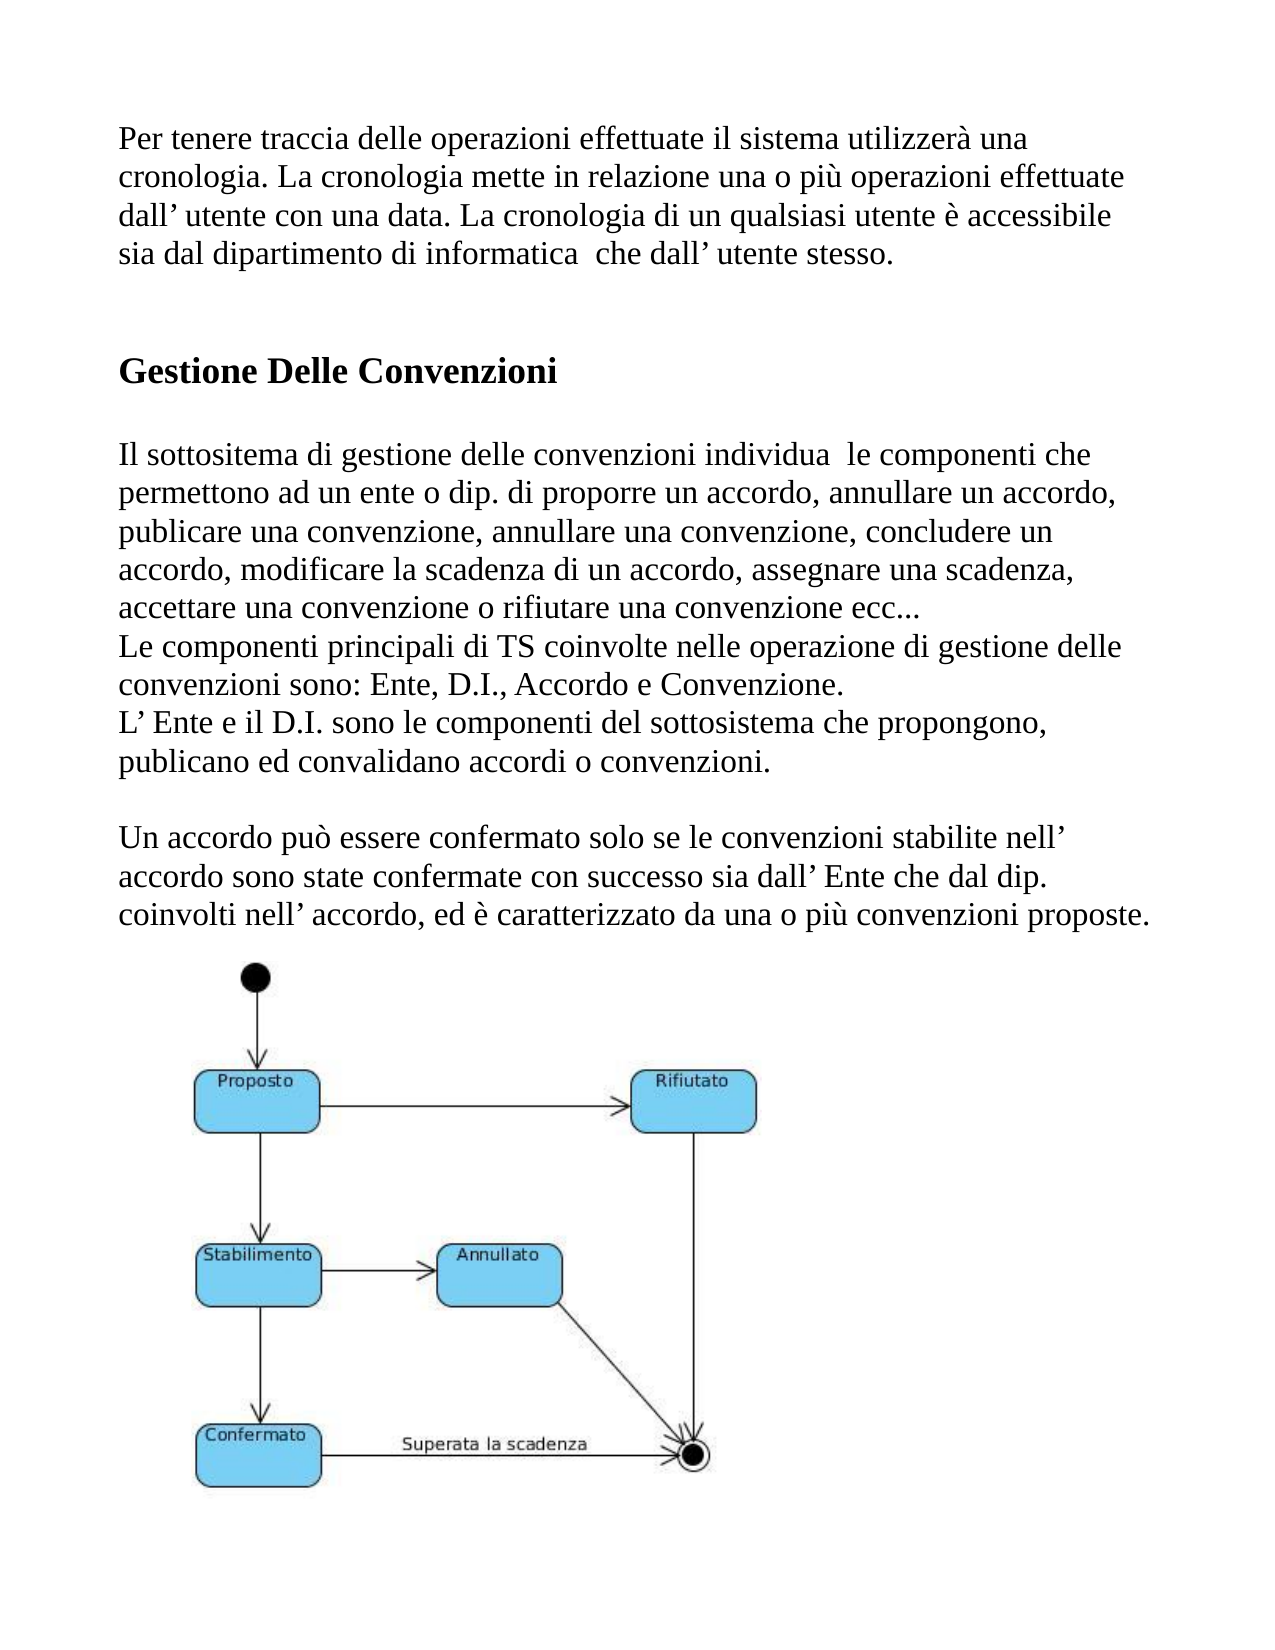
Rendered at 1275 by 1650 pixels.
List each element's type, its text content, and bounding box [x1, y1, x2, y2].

text Un accordo può essere confermato solo se le convenzioni stabilite nell’ accordo sono state confermate con successo sia dall’ Ente che dal dip. coinvolti nell’ accordo, ed è caratterizzato da una o più convenzioni proposte. [118, 818, 1157, 933]
text Per tenere traccia delle operazioni effettuate il sistema utilizzerà una cronologia. La cronologia mette in relazione una o più operazioni effettuate dall’ utente con una data. La cronologia di un qualsiasi utente è accessibile sia dal dipartimento di informatica che dall’ utente stesso. [118, 118, 1157, 271]
text Le componenti principali di TS coinvolte nelle operazione di gestione delle convenzioni sono: Ente, D.I., Accordo e Convenzione. [118, 626, 1157, 703]
text L’ Ente e il D.I. sono le componenti del sottosistema che propongono, publicano ed convalidano accordi o convenzioni. [118, 703, 1157, 779]
picture [191, 961, 762, 1549]
text Il sottositema di gestione delle convenzioni individua le componenti che permettono ad un ente o dip. di proporre un accordo, annullare un accordo, publicare una convenzione, annullare una convenzione, concludere un accordo, modificare la scadenza di un accordo, assegnare una scadenza, accettare una convenzione o rifiutare una convenzione ecc... [118, 434, 1157, 626]
text Gestione Delle Convenzioni [118, 348, 1157, 391]
